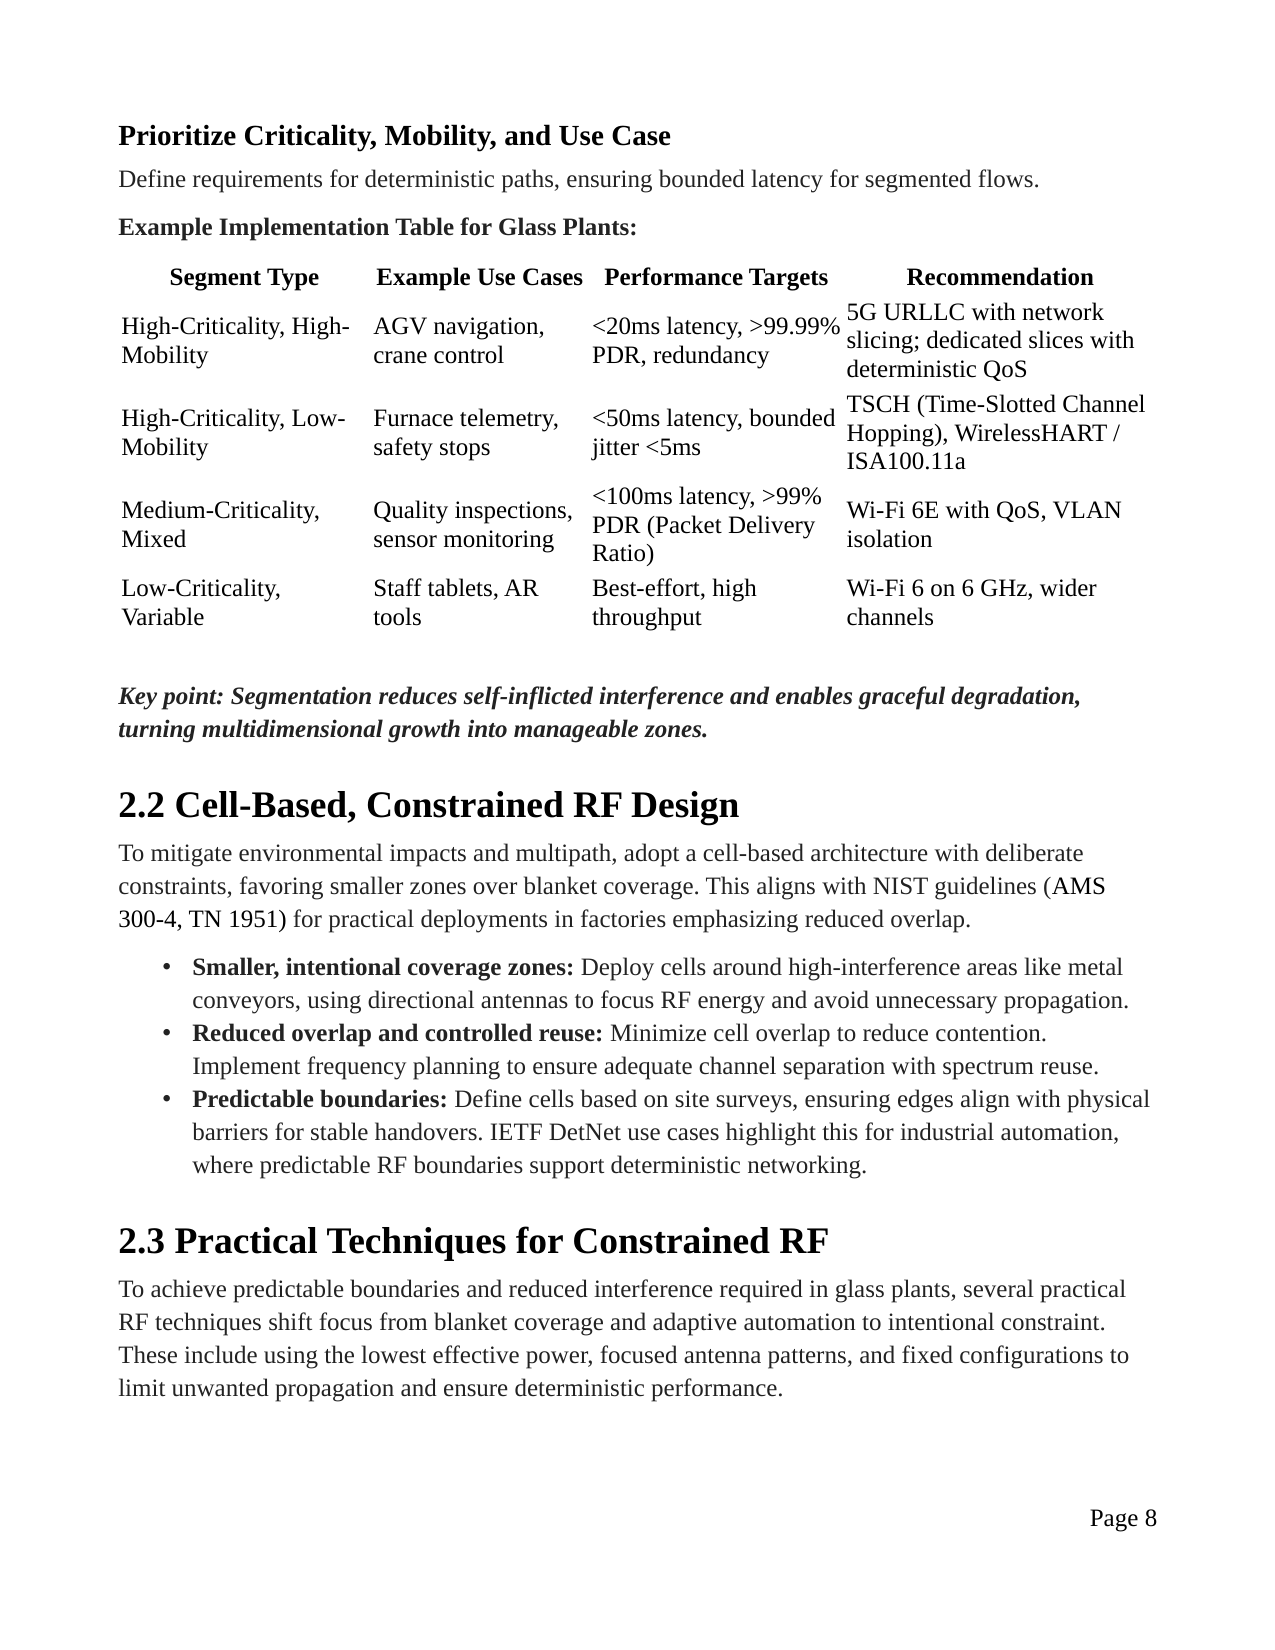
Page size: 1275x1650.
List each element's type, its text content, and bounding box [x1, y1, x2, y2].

list Predictable boundaries: Define cells based on site surveys, ensuring edges align with physical barriers for stable handovers. IETF DetNet use cases highlight this for industrial automation, where predictable RF boundaries support deterministic networking. [162, 1084, 1157, 1179]
table_cell Medium-Criticality, Mixed [118, 478, 370, 570]
table_cell TSCH (Time-Slotted Channel Hopping), WirelessHART / ISA100.11a [844, 386, 1157, 478]
subtitle Prioritize Criticality, Mobility, and Use Case [118, 118, 1157, 152]
text Example Implementation Table for Glass Plants: [118, 212, 1157, 241]
text Define requirements for deterministic paths, ensuring bounded latency for segmented flows. [118, 164, 1157, 193]
table_header Recommendation [844, 259, 1157, 294]
table_header Performance Targets [589, 259, 843, 294]
table_cell <50ms latency, bounded jitter <5ms [589, 386, 843, 478]
table_cell Low-Criticality, Variable [118, 570, 370, 633]
table_cell Staff tablets, AR tools [370, 570, 589, 633]
subtitle 2.2 Cell-Based, Constrained RF Design [118, 783, 1157, 826]
text To achieve predictable boundaries and reduced interference required in glass plants, several practical RF techniques shift focus from blanket coverage and adaptive automation to intentional constraint. These include using the lowest effective power, focused antenna patterns, and fixed configurations to limit unwanted propagation and ensure deterministic performance. [118, 1274, 1157, 1402]
table_cell Wi-Fi 6E with QoS, VLAN isolation [844, 478, 1157, 570]
list Reduced overlap and controlled reuse: Minimize cell overlap to reduce contention. Implement frequency planning to ensure adequate channel separation with spectrum reuse. [162, 1018, 1157, 1080]
table_cell Best-effort, high throughput [589, 570, 843, 633]
table_cell High-Criticality, Low-Mobility [118, 386, 370, 478]
table_header Example Use Cases [370, 259, 589, 294]
table_cell 5G URLLC with network slicing; dedicated slices with deterministic QoS [844, 294, 1157, 386]
table_cell Furnace telemetry, safety stops [370, 386, 589, 478]
table_cell High-Criticality, High-Mobility [118, 294, 370, 386]
text Key point: Segmentation reduces self-inflicted interference and enables graceful degradation, turning multidimensional growth into manageable zones. [118, 681, 1157, 743]
list Smaller, intentional coverage zones: Deploy cells around high-interference areas like metal conveyors, using directional antennas to focus RF energy and avoid unnecessary propagation. [162, 952, 1157, 1014]
table_cell <20ms latency, >99.99% PDR, redundancy [589, 294, 843, 386]
text To mitigate environmental impacts and multipath, adopt a cell-based architecture with deliberate constraints, favoring smaller zones over blanket coverage. This aligns with NIST guidelines (AMS 300-4, TN 1951) for practical deployments in factories emphasizing reduced overlap. [118, 838, 1157, 933]
table_cell Quality inspections, sensor monitoring [370, 478, 589, 570]
table_header Segment Type [118, 259, 370, 294]
subtitle 2.3 Practical Techniques for Constrained RF [118, 1218, 1157, 1262]
table_cell <100ms latency, >99% PDR (Packet Delivery Ratio) [589, 478, 843, 570]
table_cell Wi-Fi 6 on 6 GHz, wider channels [844, 570, 1157, 633]
table_cell AGV navigation, crane control [370, 294, 589, 386]
